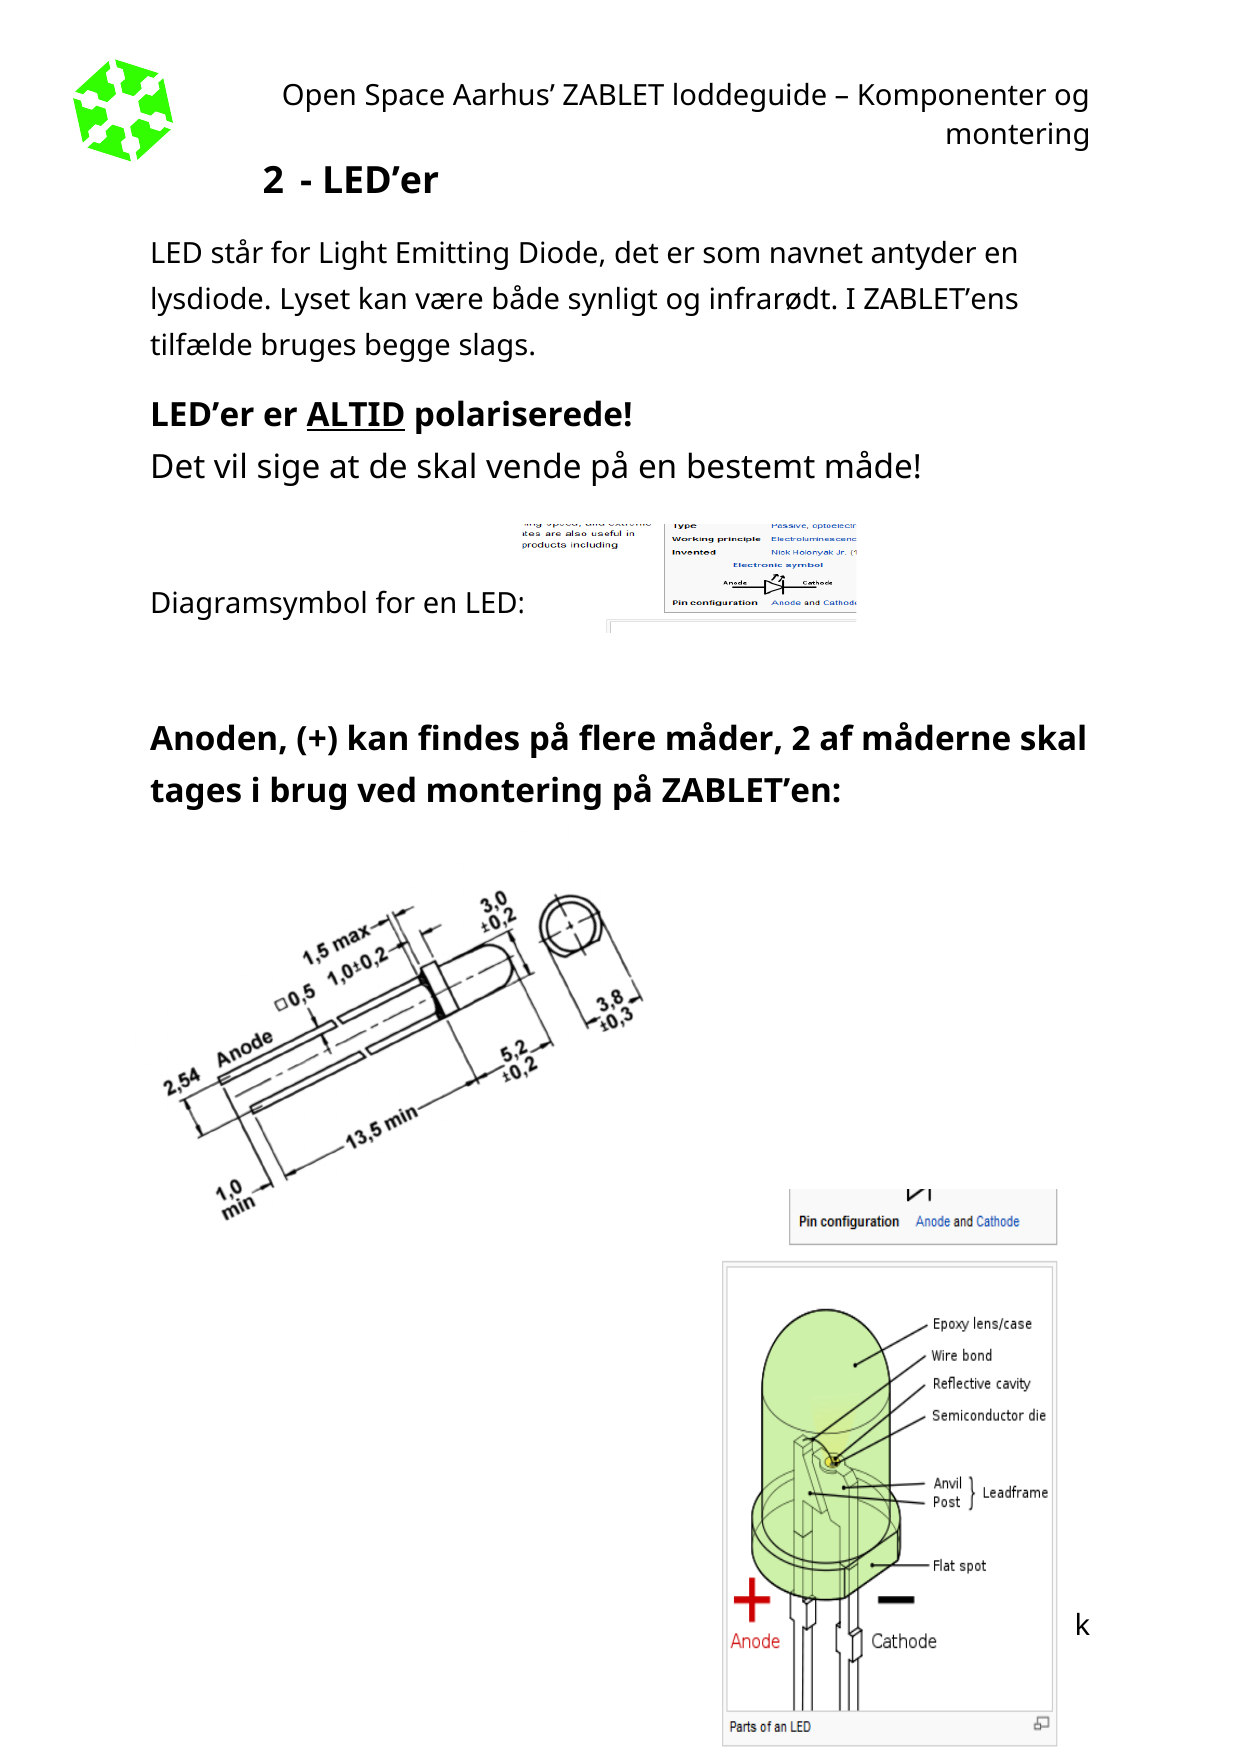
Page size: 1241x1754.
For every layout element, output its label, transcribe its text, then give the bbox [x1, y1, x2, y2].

subtitle - LED’er [262, 153, 1090, 204]
text Diagramsymbol for en LED: [857, 582, 1090, 622]
text Diagramsymbol for en LED: [150, 582, 522, 622]
text Anoden, (+) kan findes på flere måder, 2 af måderne skal tages i brug ved montering på ZABLET’en: [150, 715, 1090, 812]
text Det vil sige at de skal vende på en bestemt måde! [150, 442, 1090, 488]
text LED’er er ALTID polariserede! [150, 390, 1090, 436]
text LED står for Light Emitting Diode, det er som navnet antyder en lysdiode. Lyset kan være både synligt og infrarødt. I ZABLET’ens tilfælde bruges begge slags. [150, 233, 1090, 363]
